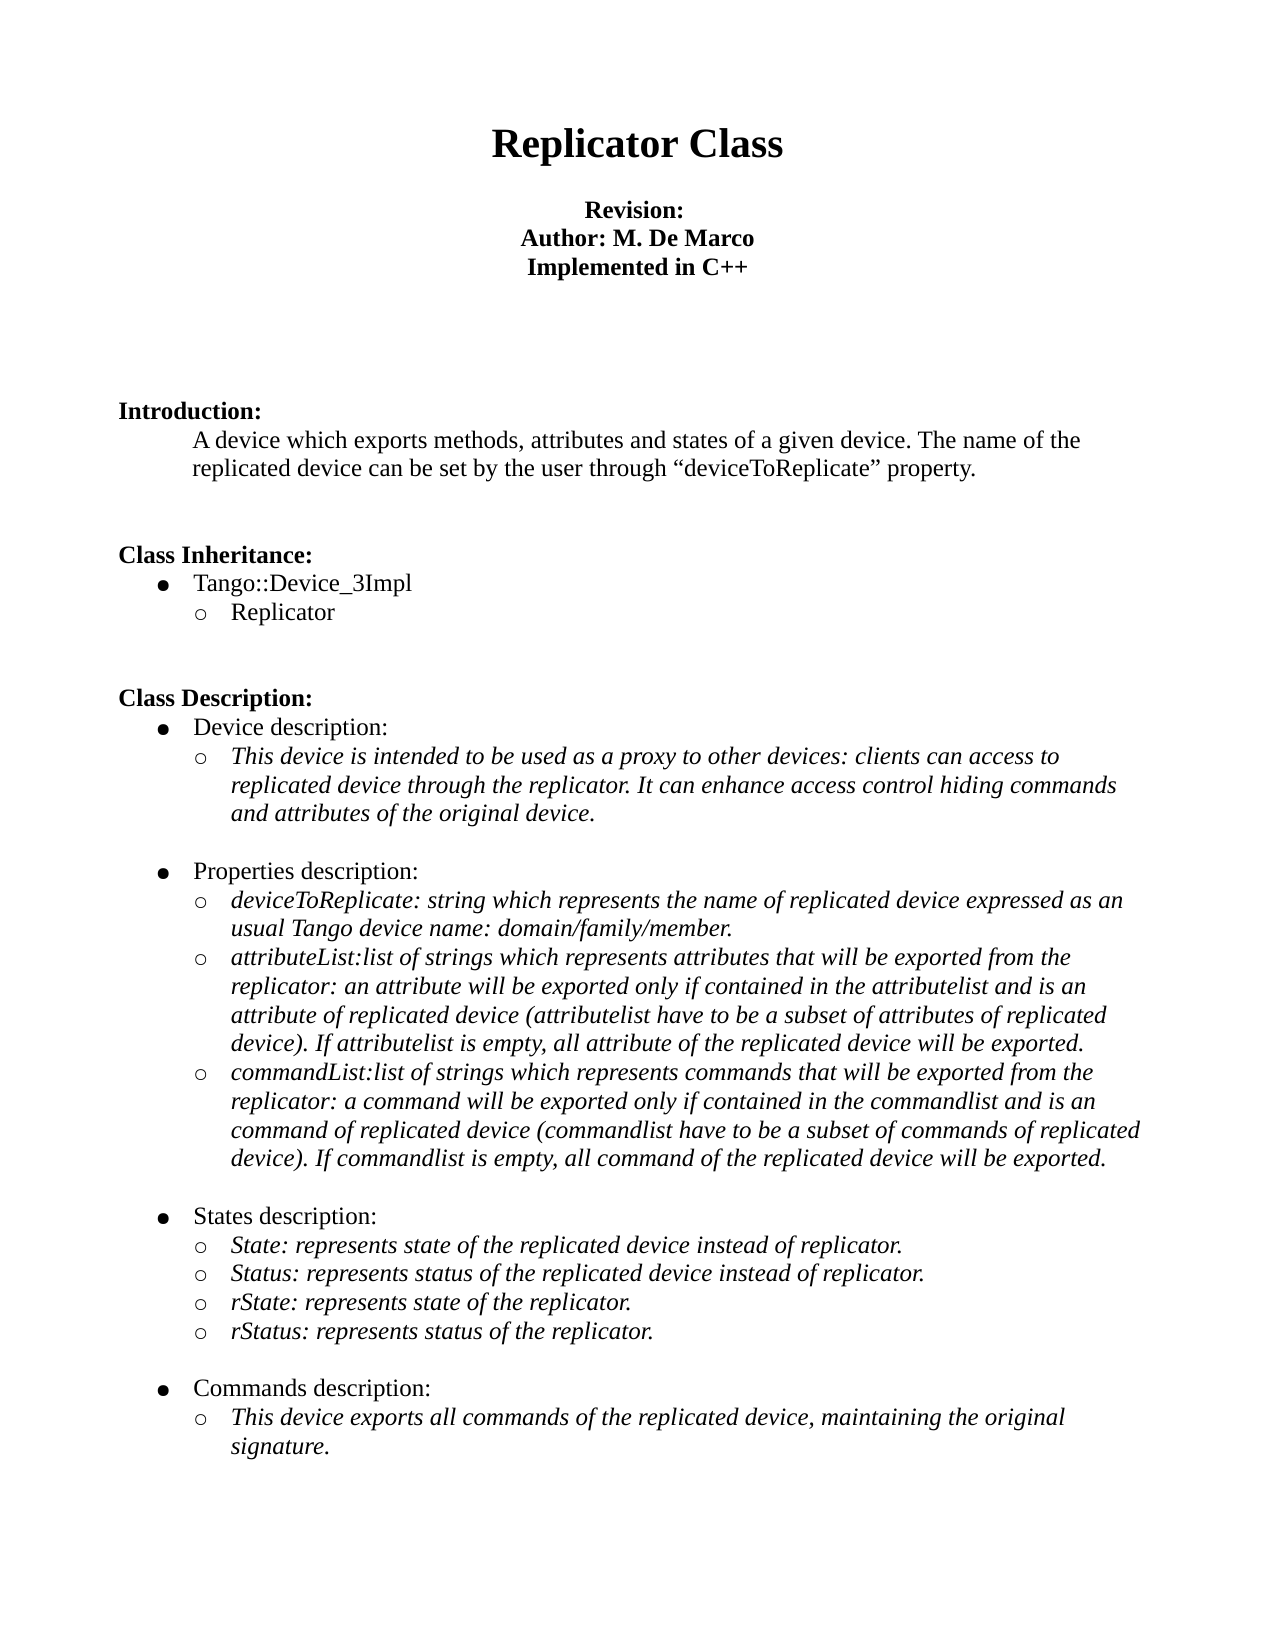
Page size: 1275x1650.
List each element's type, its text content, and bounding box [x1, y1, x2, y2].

list Replicator [193, 597, 1157, 626]
list This device exports all commands of the replicated device, maintaining the original signature. [193, 1402, 1157, 1460]
list Status: represents status of the replicated device instead of replicator. [193, 1258, 1157, 1287]
text Class Inheritance: [118, 540, 1157, 568]
list Commands description: [156, 1373, 1157, 1402]
text Author: M. De Marco [118, 223, 1157, 252]
list Properties description: [156, 856, 1157, 885]
list commandList:list of strings which represents commands that will be exported from the replicator: a command will be exported only if contained in the commandlist and is an command of replicated device (commandlist have to be a subset of commands of replicated device). If commandlist is empty, all command of the replicated device will be exported. [193, 1057, 1157, 1172]
list State: represents state of the replicated device instead of replicator. [193, 1230, 1157, 1258]
text Class Description: [118, 683, 1157, 712]
list This device is intended to be used as a proxy to other devices: clients can access to replicated device through the replicator. It can enhance access control hiding commands and attributes of the original device. [193, 741, 1157, 827]
list Tango::Device_3Impl [156, 568, 1157, 597]
text Implemented in C++ [118, 252, 1157, 281]
list attributeList:list of strings which represents attributes that will be exported from the replicator: an attribute will be exported only if contained in the attributelist and is an attribute of replicated device (attributelist have to be a subset of attributes of replicated device). If attributelist is empty, all attribute of the replicated device will be exported. [193, 942, 1157, 1057]
list rState: represents state of the replicator. [193, 1287, 1157, 1316]
list Device description: [156, 712, 1157, 741]
list rStatus: represents status of the replicator. [193, 1316, 1157, 1345]
text A device which exports methods, attributes and states of a given device. The name of the replicated device can be set by the user through “deviceToReplicate” property. [118, 425, 1157, 482]
list deviceToReplicate: string which represents the name of replicated device expressed as an usual Tango device name: domain/family/member. [193, 885, 1157, 942]
text Replicator Class [118, 118, 1157, 166]
list States description: [156, 1201, 1157, 1230]
text Revision: [118, 195, 1157, 223]
text Introduction: [118, 396, 1157, 425]
